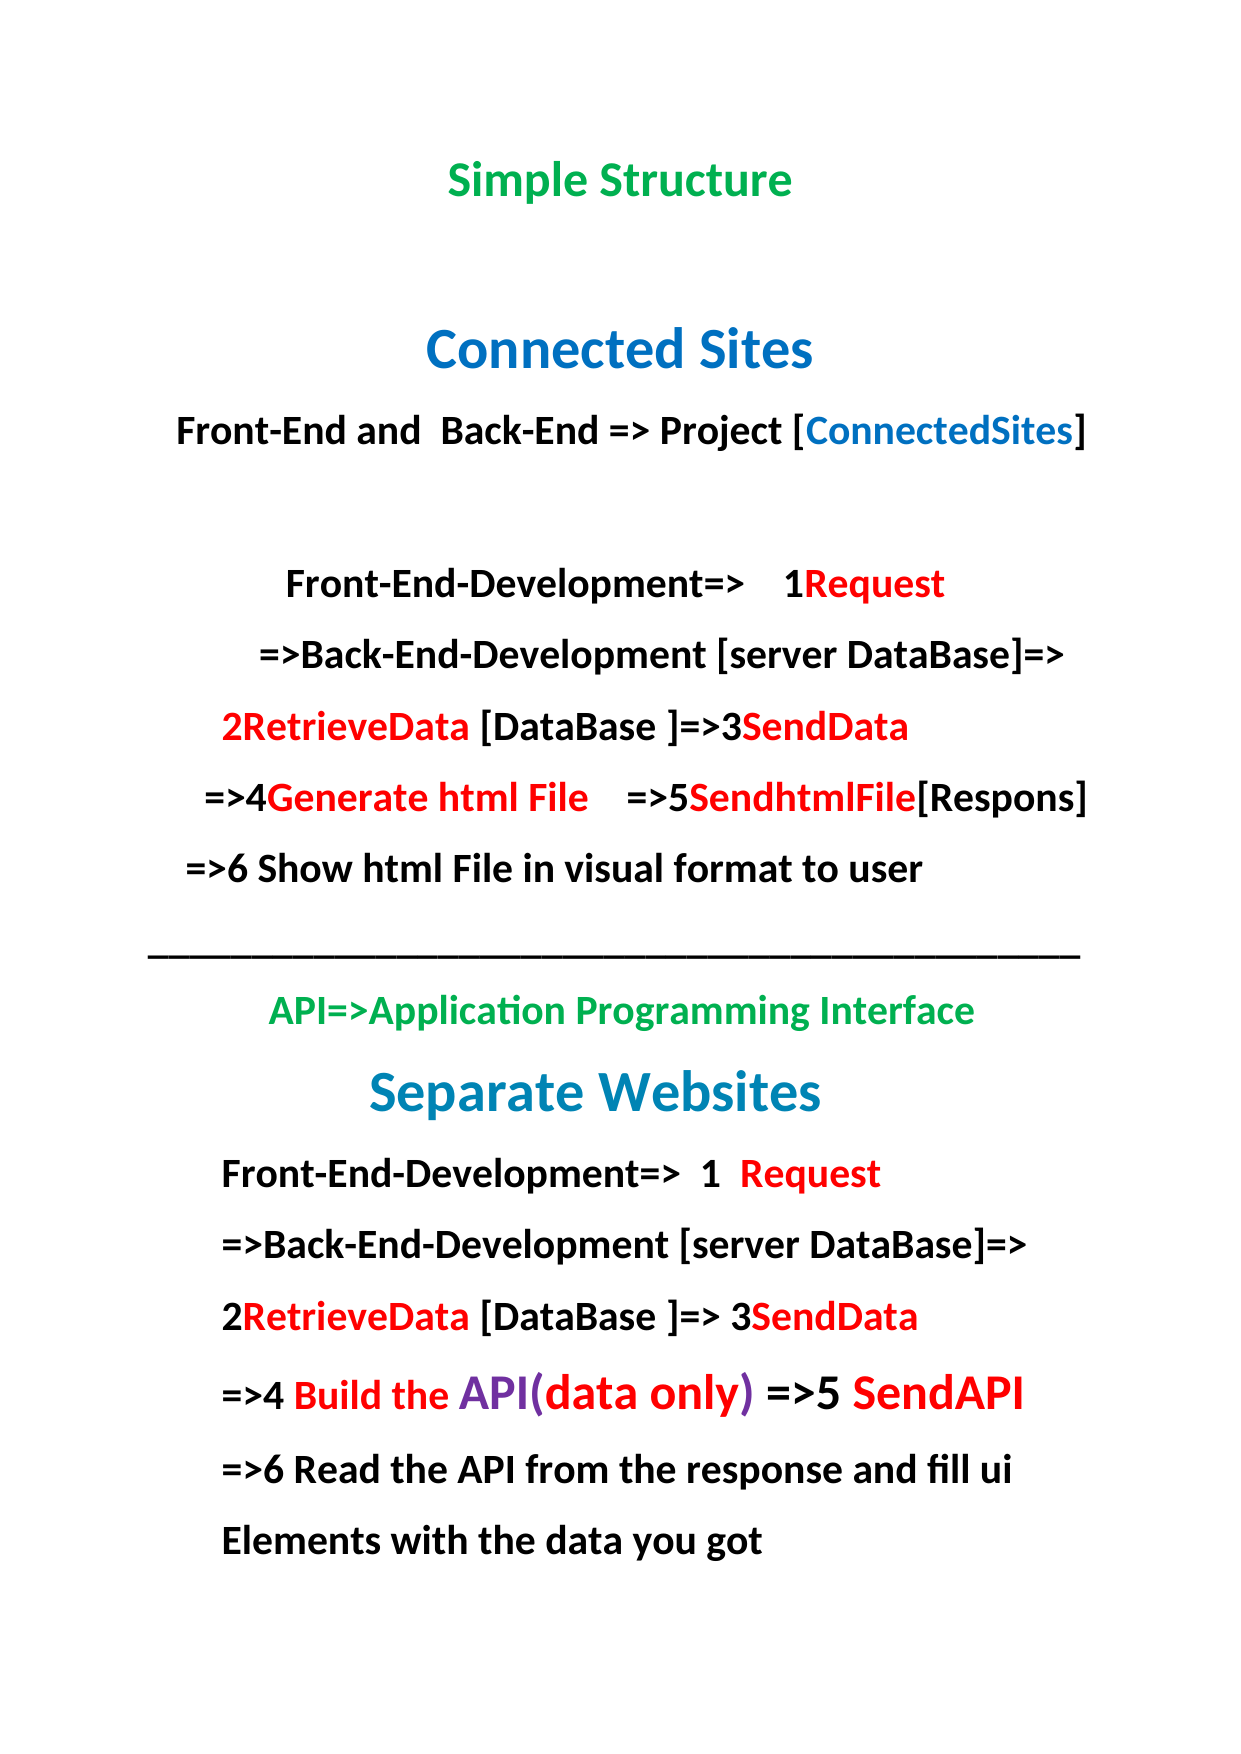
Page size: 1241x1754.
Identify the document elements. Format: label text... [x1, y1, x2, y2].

text Separate Websites [148, 1055, 1093, 1126]
text Connected Sites [148, 312, 1093, 383]
text API=>Application Programming Interface [148, 984, 1093, 1034]
text =>Back-End-Development [server DataBase]=> [148, 1218, 1093, 1269]
text Front-End-Development=> 1 Request [148, 1147, 1093, 1198]
text =>Back-End-Development [server DataBase]=> [259, 628, 1093, 679]
text =>4 Build the API(data only) =>5 SendAPI [148, 1361, 1093, 1422]
text Elements with the data you got [221, 1514, 1093, 1564]
text =>6 Show html File in visual format to user [148, 842, 1093, 892]
text 2RetrieveData [DataBase ]=>3SendData [148, 699, 1093, 750]
text 2RetrieveData [DataBase ]=> 3SendData [148, 1289, 1093, 1340]
text Simple Structure [148, 148, 1093, 209]
text Front-End-Development=> 1Request [148, 557, 1093, 608]
text Front-End and Back-End => Project [ConnectedSites] [148, 404, 1093, 455]
text =>4Generate html File =>5SendhtmlFile[Respons] [148, 771, 1093, 821]
text _____________________________________________ [148, 913, 1093, 963]
text =>6 Read the API from the response and fill ui [148, 1443, 1093, 1493]
